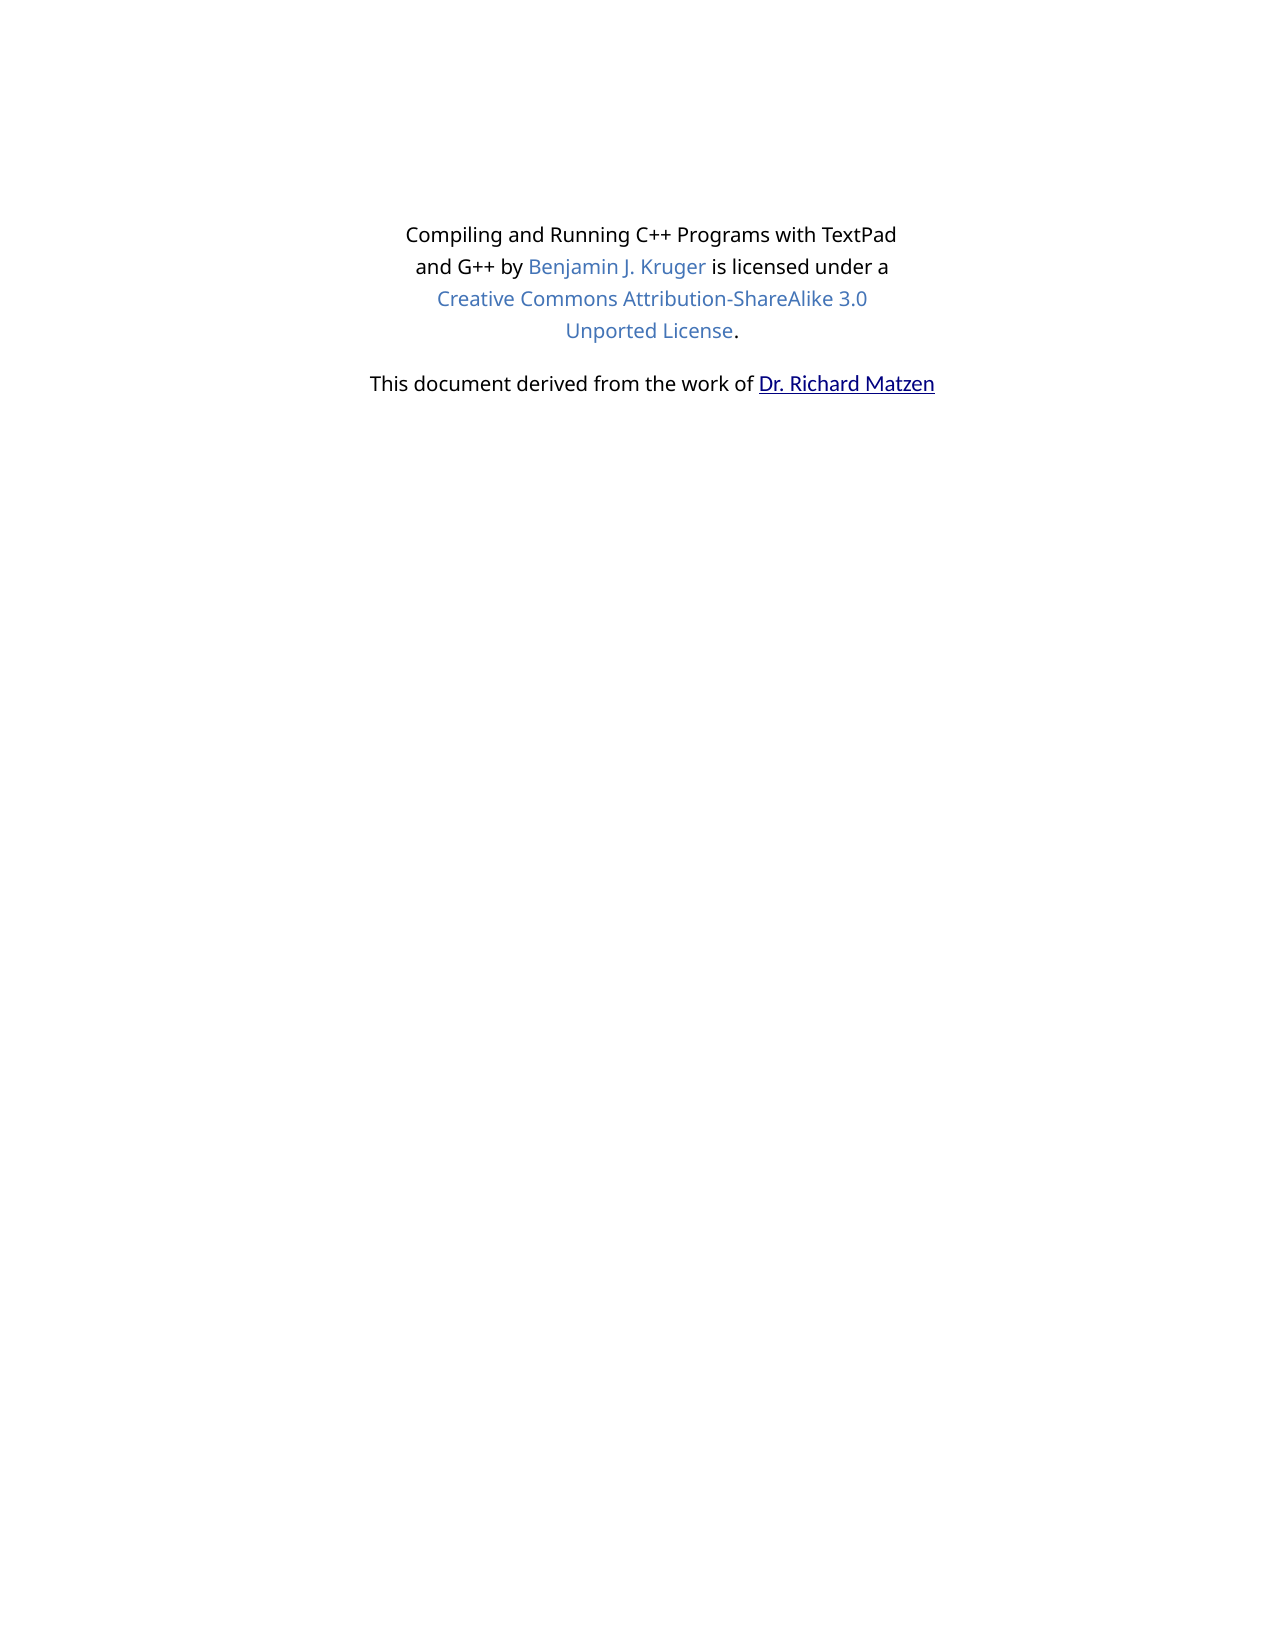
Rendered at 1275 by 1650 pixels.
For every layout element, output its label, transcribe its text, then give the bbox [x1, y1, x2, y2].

text This document derived from the work of Dr. Richard Matzen [348, 369, 956, 397]
text Compiling and Running C++ Programs with TextPad and G++ by Benjamin J. Kruger is licensed under a Creative Commons Attribution-ShareAlike 3.0 Unported License. [387, 221, 915, 344]
